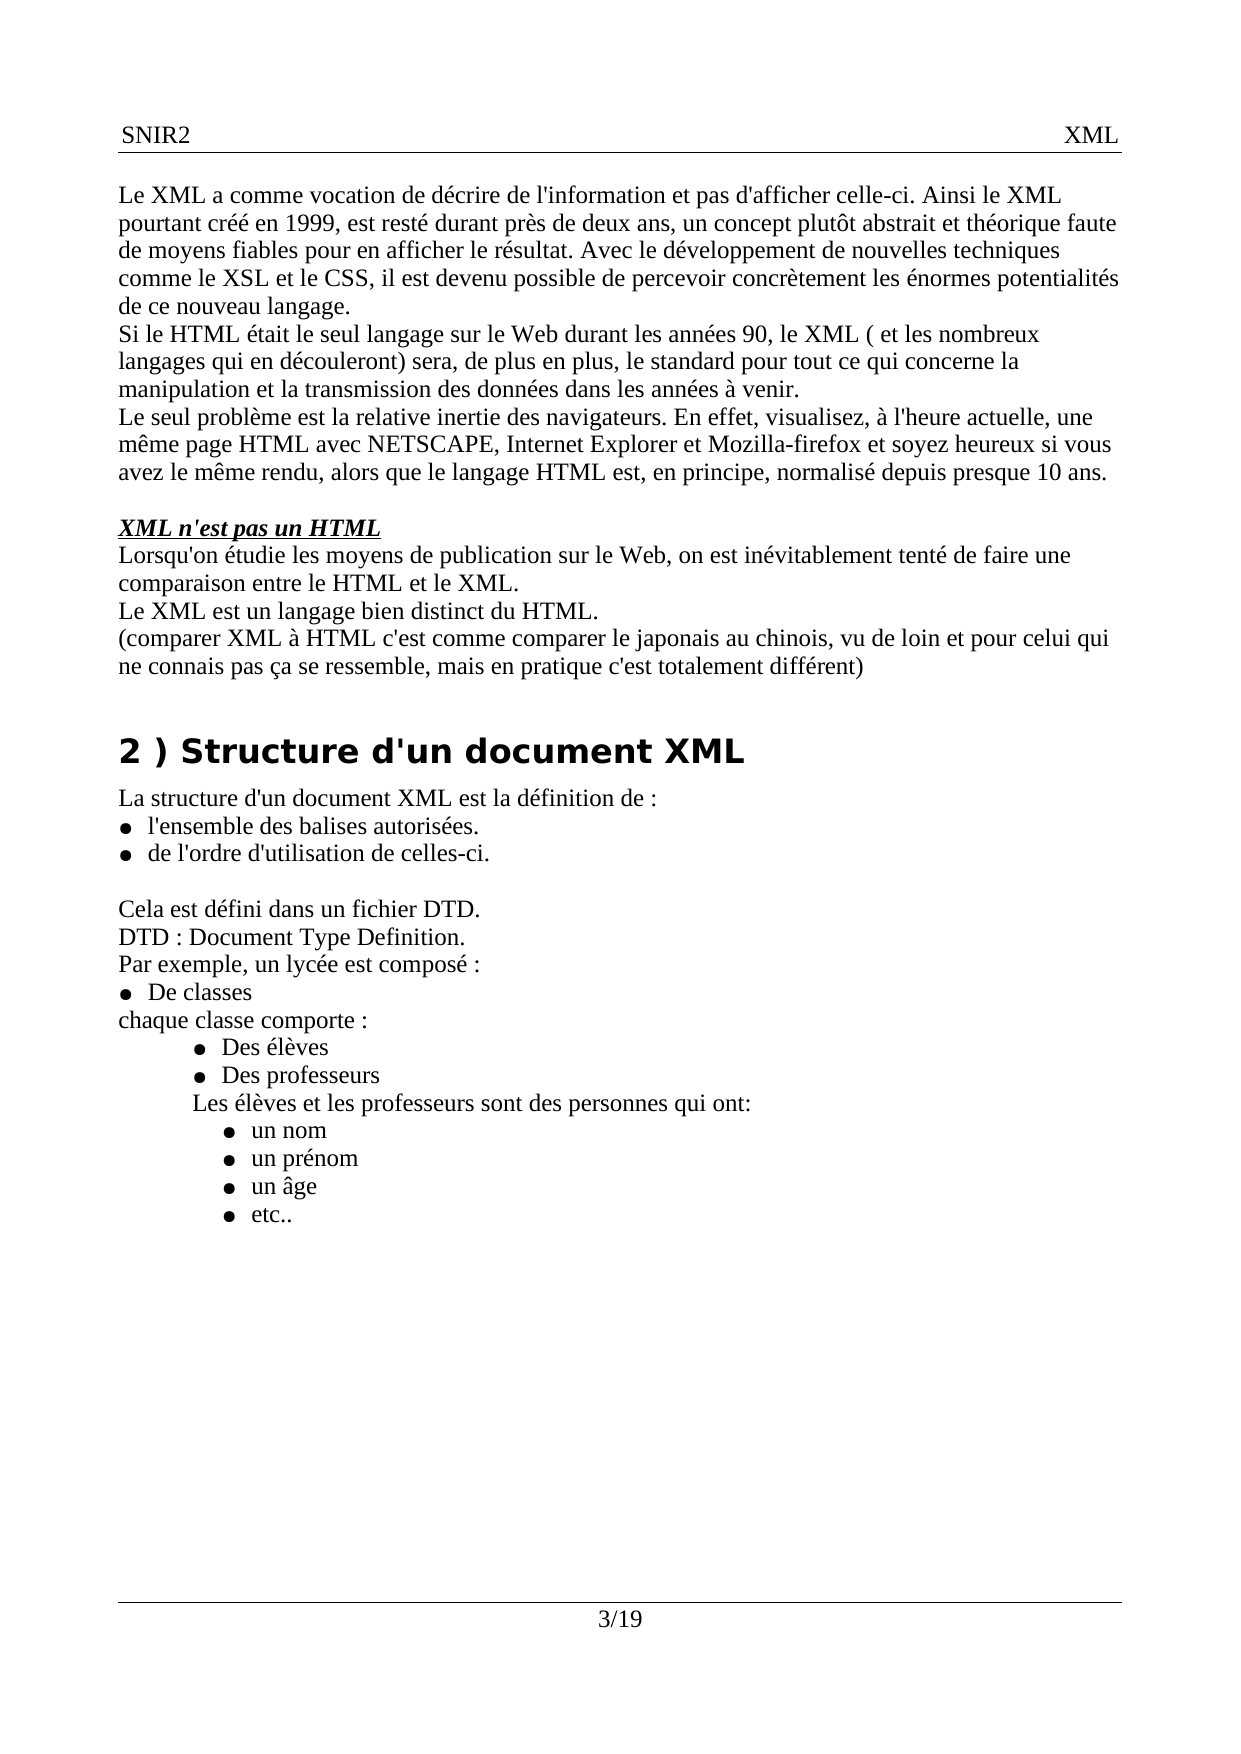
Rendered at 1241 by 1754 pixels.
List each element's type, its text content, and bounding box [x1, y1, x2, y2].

subtitle Structure d'un document XML [118, 733, 1122, 772]
text Le seul problème est la relative inertie des navigateurs. En effet, visualisez, à l'heure actuelle, une même page HTML avec NETSCAPE, Internet Explorer et Mozilla-firefox et soyez heureux si vous avez le même rendu, alors que le langage HTML est, en principe, normalisé depuis presque 10 ans. [118, 403, 1122, 486]
text DTD : Document Type Definition. [118, 923, 1122, 950]
text Le XML a comme vocation de décrire de l'information et pas d'afficher celle-ci. Ainsi le XML pourtant créé en 1999, est resté durant près de deux ans, un concept plutôt abstrait et théorique faute de moyens fiables pour en afficher le résultat. Avec le développement de nouvelles techniques comme le XSL et le CSS, il est devenu possible de percevoir concrètement les énormes potentialités de ce nouveau langage. [118, 181, 1122, 320]
text Cela est défini dans un fichier DTD. [118, 895, 1122, 923]
text La structure d'un document XML est la définition de : [118, 784, 1122, 812]
text XML n'est pas un HTML [118, 514, 1122, 541]
text chaque classe comporte : [118, 1006, 1122, 1033]
text Les élèves et les professeurs sont des personnes qui ont: [192, 1089, 1122, 1117]
list etc.. [222, 1200, 1122, 1227]
text (comparer XML à HTML c'est comme comparer le japonais au chinois, vu de loin et pour celui qui ne connais pas ça se ressemble, mais en pratique c'est totalement différent) [118, 624, 1122, 680]
text Lorsqu'on étudie les moyens de publication sur le Web, on est inévitablement tenté de faire une comparaison entre le HTML et le XML. [118, 541, 1122, 597]
list un prénom [222, 1144, 1122, 1172]
text Le XML est un langage bien distinct du HTML. [118, 597, 1122, 624]
text Si le HTML était le seul langage sur le Web durant les années 90, le XML ( et les nombreux langages qui en découleront) sera, de plus en plus, le standard pour tout ce qui concerne la manipulation et la transmission des données dans les années à venir. [118, 320, 1122, 403]
list de l'ordre d'utilisation de celles-ci. [118, 839, 1122, 867]
list De classes [118, 978, 1122, 1006]
list l'ensemble des balises autorisées. [118, 812, 1122, 839]
list Des élèves [192, 1033, 1122, 1061]
list Des professeurs [192, 1061, 1122, 1089]
list un âge [222, 1172, 1122, 1200]
text Par exemple, un lycée est composé : [118, 950, 1122, 978]
list un nom [222, 1117, 1122, 1144]
